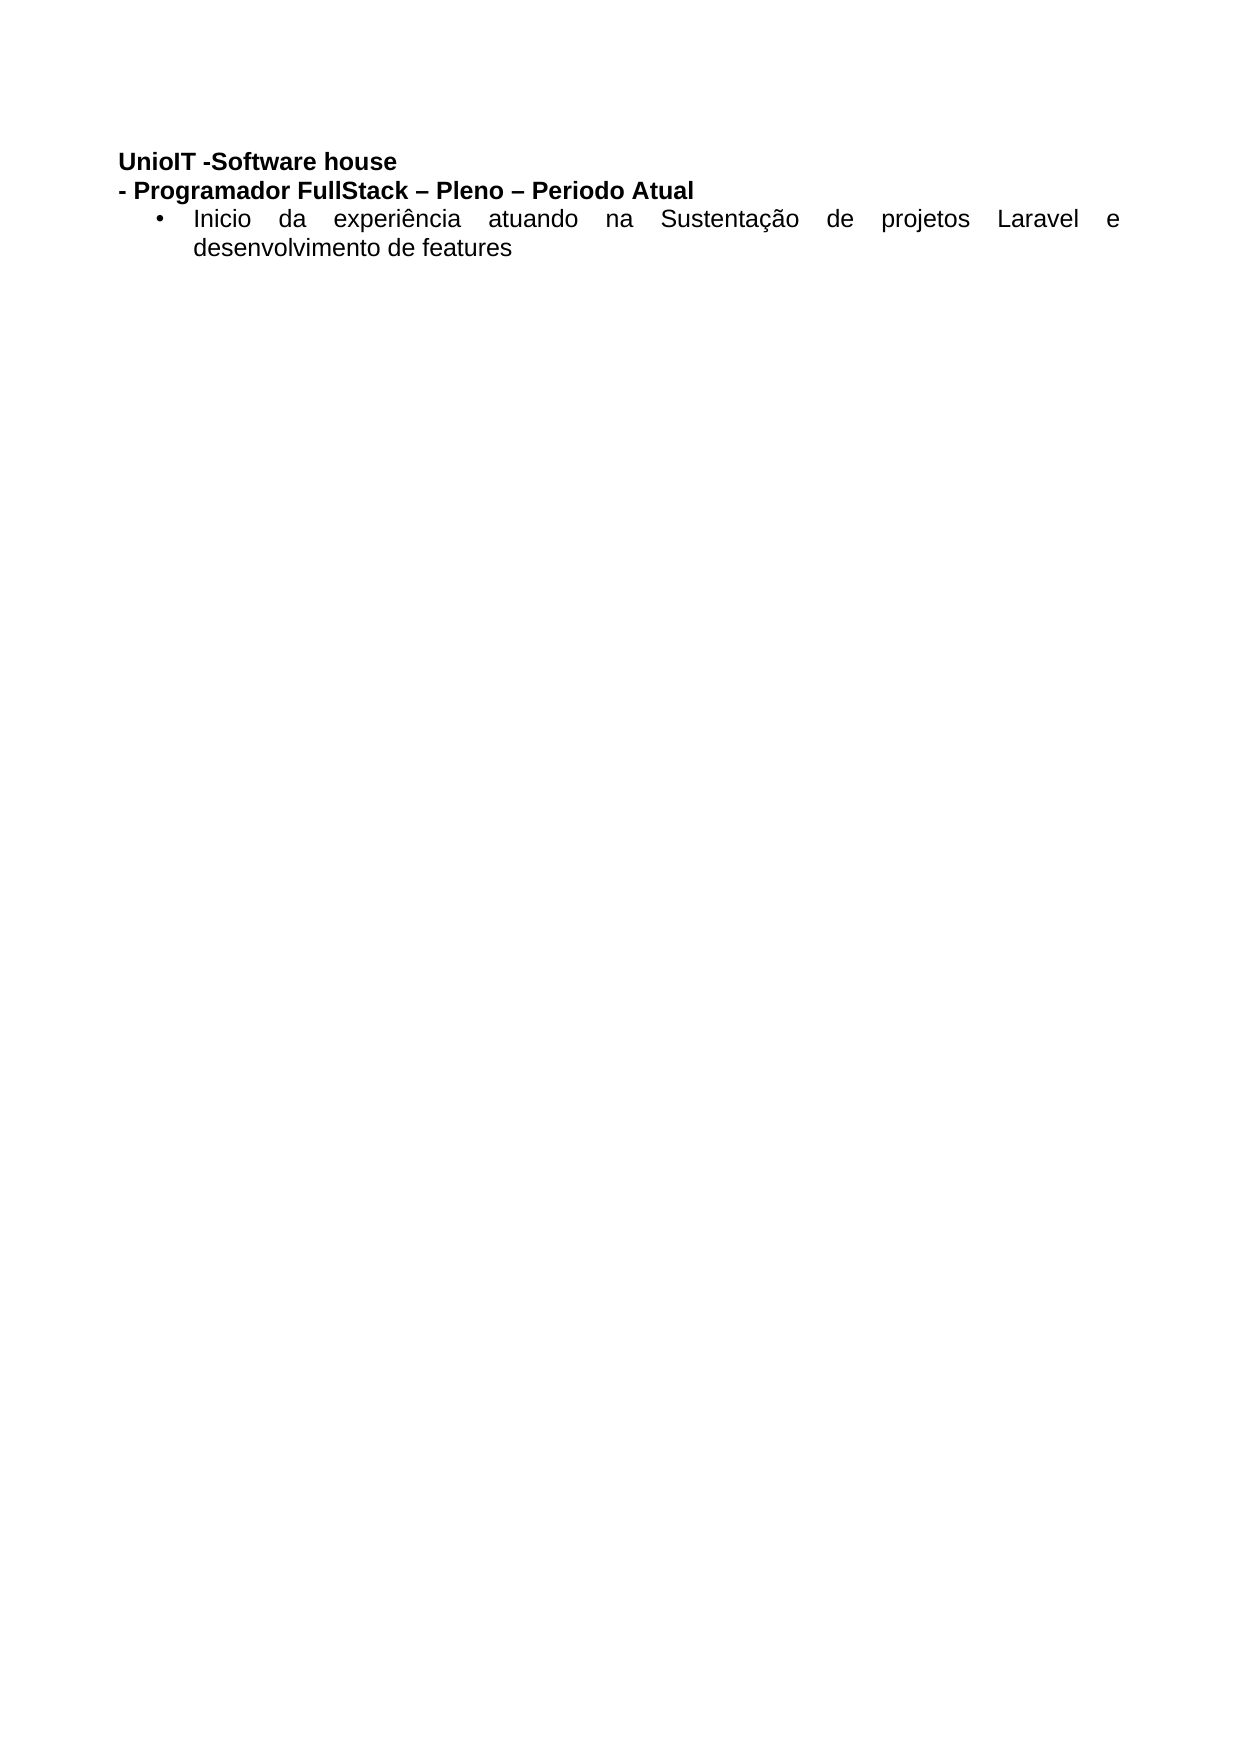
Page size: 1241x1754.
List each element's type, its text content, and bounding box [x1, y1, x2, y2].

text - Programador FullStack – Pleno – Periodo Atual [118, 176, 1122, 204]
text UnioIT -Software house [118, 147, 1122, 176]
list Inicio da experiência atuando na Sustentação de projetos Laravel e desenvolvimento de features [156, 204, 1122, 262]
